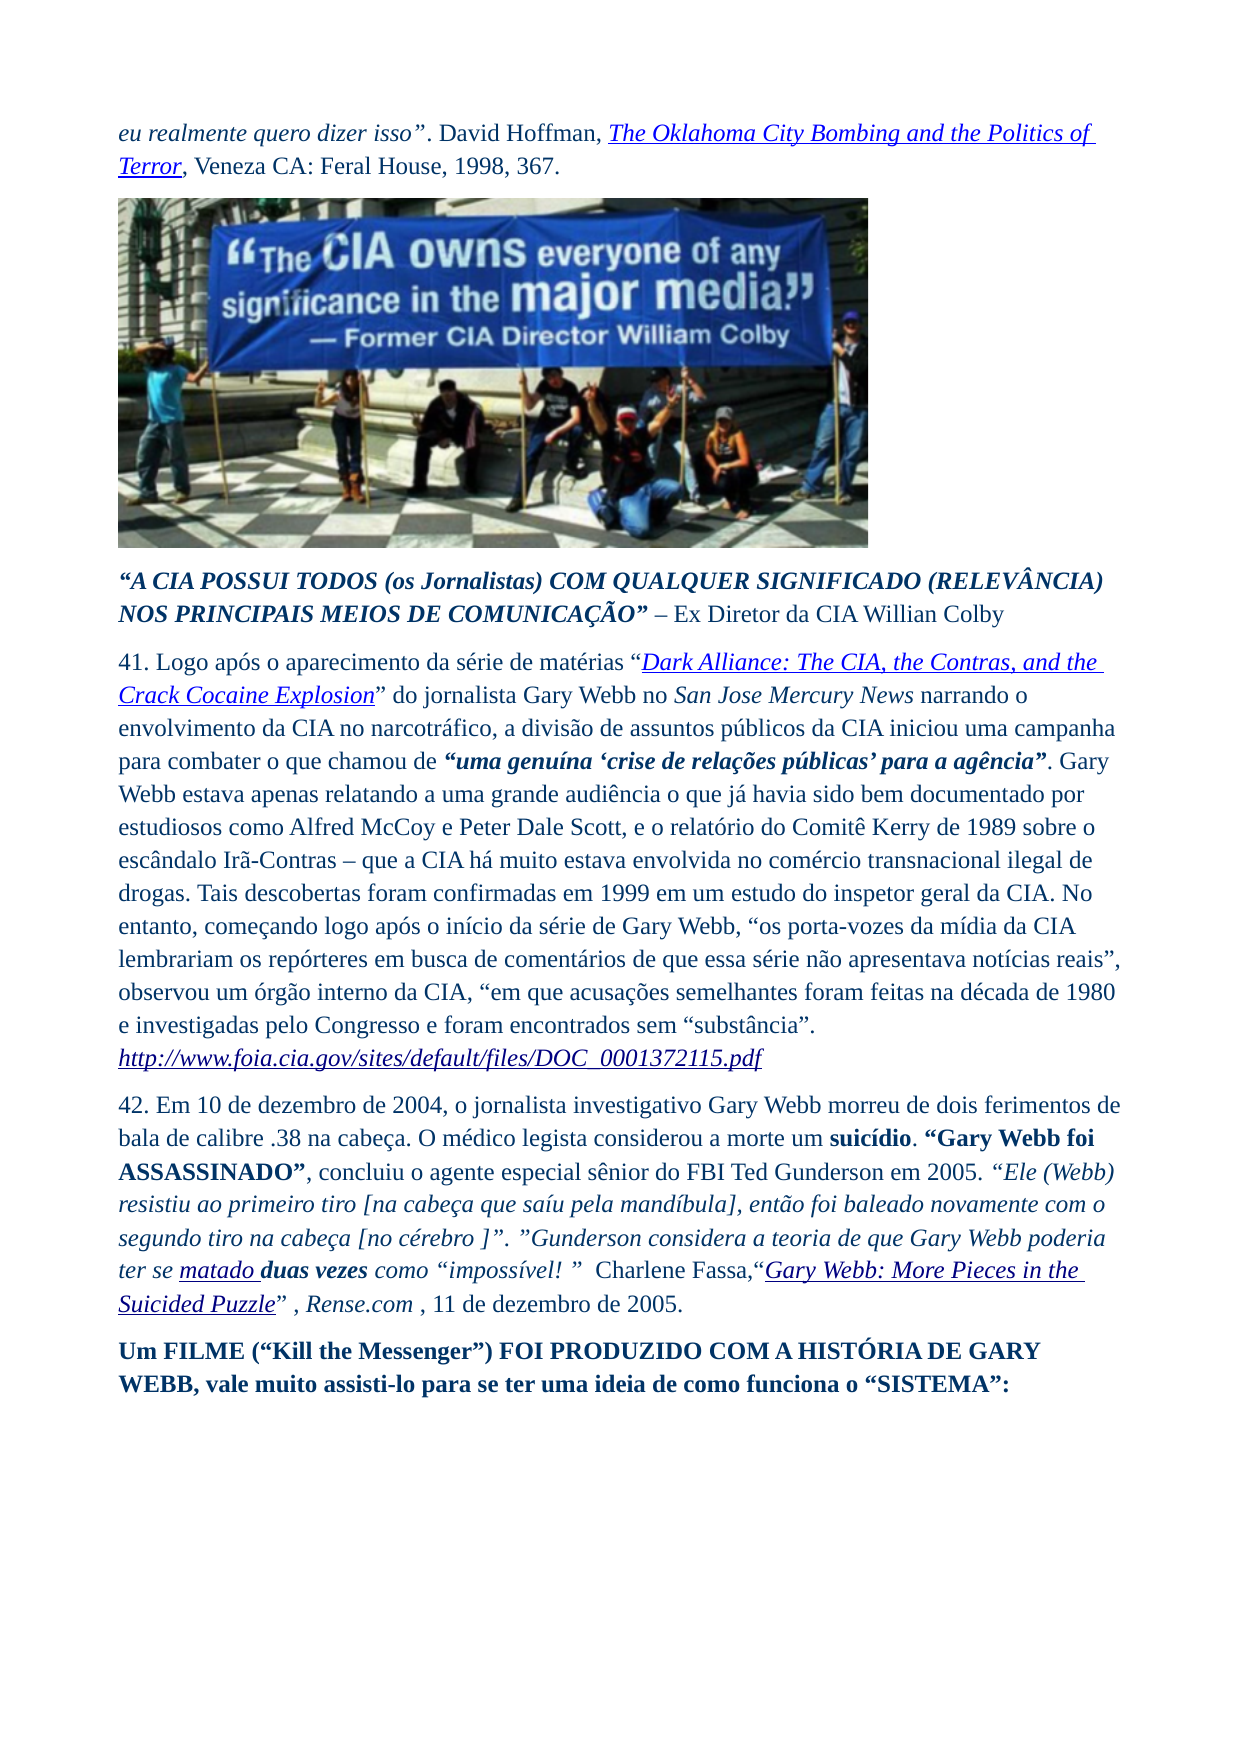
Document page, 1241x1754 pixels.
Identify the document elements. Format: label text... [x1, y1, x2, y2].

text “A CIA POSSUI TODOS (os Jornalistas) COM QUALQUER SIGNIFICADO (RELEVÂNCIA) NOS PRINCIPAIS MEIOS DE COMUNICAÇÃO” – Ex Diretor da CIA Willian Colby [118, 566, 1122, 628]
text 41. Logo após o aparecimento da série de matérias “Dark Alliance: The CIA, the Contras, and the Crack Cocaine Explosion” do jornalista Gary Webb no San Jose Mercury News narrando o envolvimento da CIA no narcotráfico, a divisão de assuntos públicos da CIA iniciou uma campanha para combater o que chamou de “uma genuína ‘crise de relações públicas’ para a agência”. Gary Webb estava apenas relatando a uma grande audiência o que já havia sido bem documentado por estudiosos como Alfred McCoy e Peter Dale Scott, e o relatório do Comitê Kerry de 1989 sobre o escândalo Irã-Contras – que a CIA há muito estava envolvida no comércio transnacional ilegal de drogas. Tais descobertas foram confirmadas em 1999 em um estudo do inspetor geral da CIA. No entanto, começando logo após o início da série de Gary Webb, “os porta-vozes da mídia da CIA lembrariam os repórteres em busca de comentários de que essa série não apresentava notícias reais”, observou um órgão interno da CIA, “em que acusações semelhantes foram feitas na década de 1980 e investigadas pelo Congresso e foram encontrados sem “substância”. http://www.foia.cia.gov/sites/default/files/DOC_0001372115.pdf [118, 647, 1122, 1072]
text eu realmente quero dizer isso”. David Hoffman, The Oklahoma City Bombing and the Politics of Terror, Veneza CA: Feral House, 1998, 367. [118, 118, 1122, 180]
picture [118, 198, 869, 548]
text 42. Em 10 de dezembro de 2004, o jornalista investigativo Gary Webb morreu de dois ferimentos de bala de calibre .38 na cabeça. O médico legista considerou a morte um suicídio. “Gary Webb foi ASSASSINADO”, concluiu o agente especial sênior do FBI Ted Gunderson em 2005. “Ele (Webb) resistiu ao primeiro tiro [na cabeça que saíu pela mandíbula], então foi baleado novamente com o segundo tiro na cabeça [no cérebro ]”. ”Gunderson considera a teoria de que Gary Webb poderia ter se matado duas vezes como “impossível! ” Charlene Fassa,“Gary Webb: More Pieces in the Suicided Puzzle” , Rense.com , 11 de dezembro de 2005. [118, 1091, 1122, 1317]
text Um FILME (“Kill the Messenger”) FOI PRODUZIDO COM A HISTÓRIA DE GARY WEBB, vale muito assisti-lo para se ter uma ideia de como funciona o “SISTEMA”: [118, 1336, 1122, 1398]
